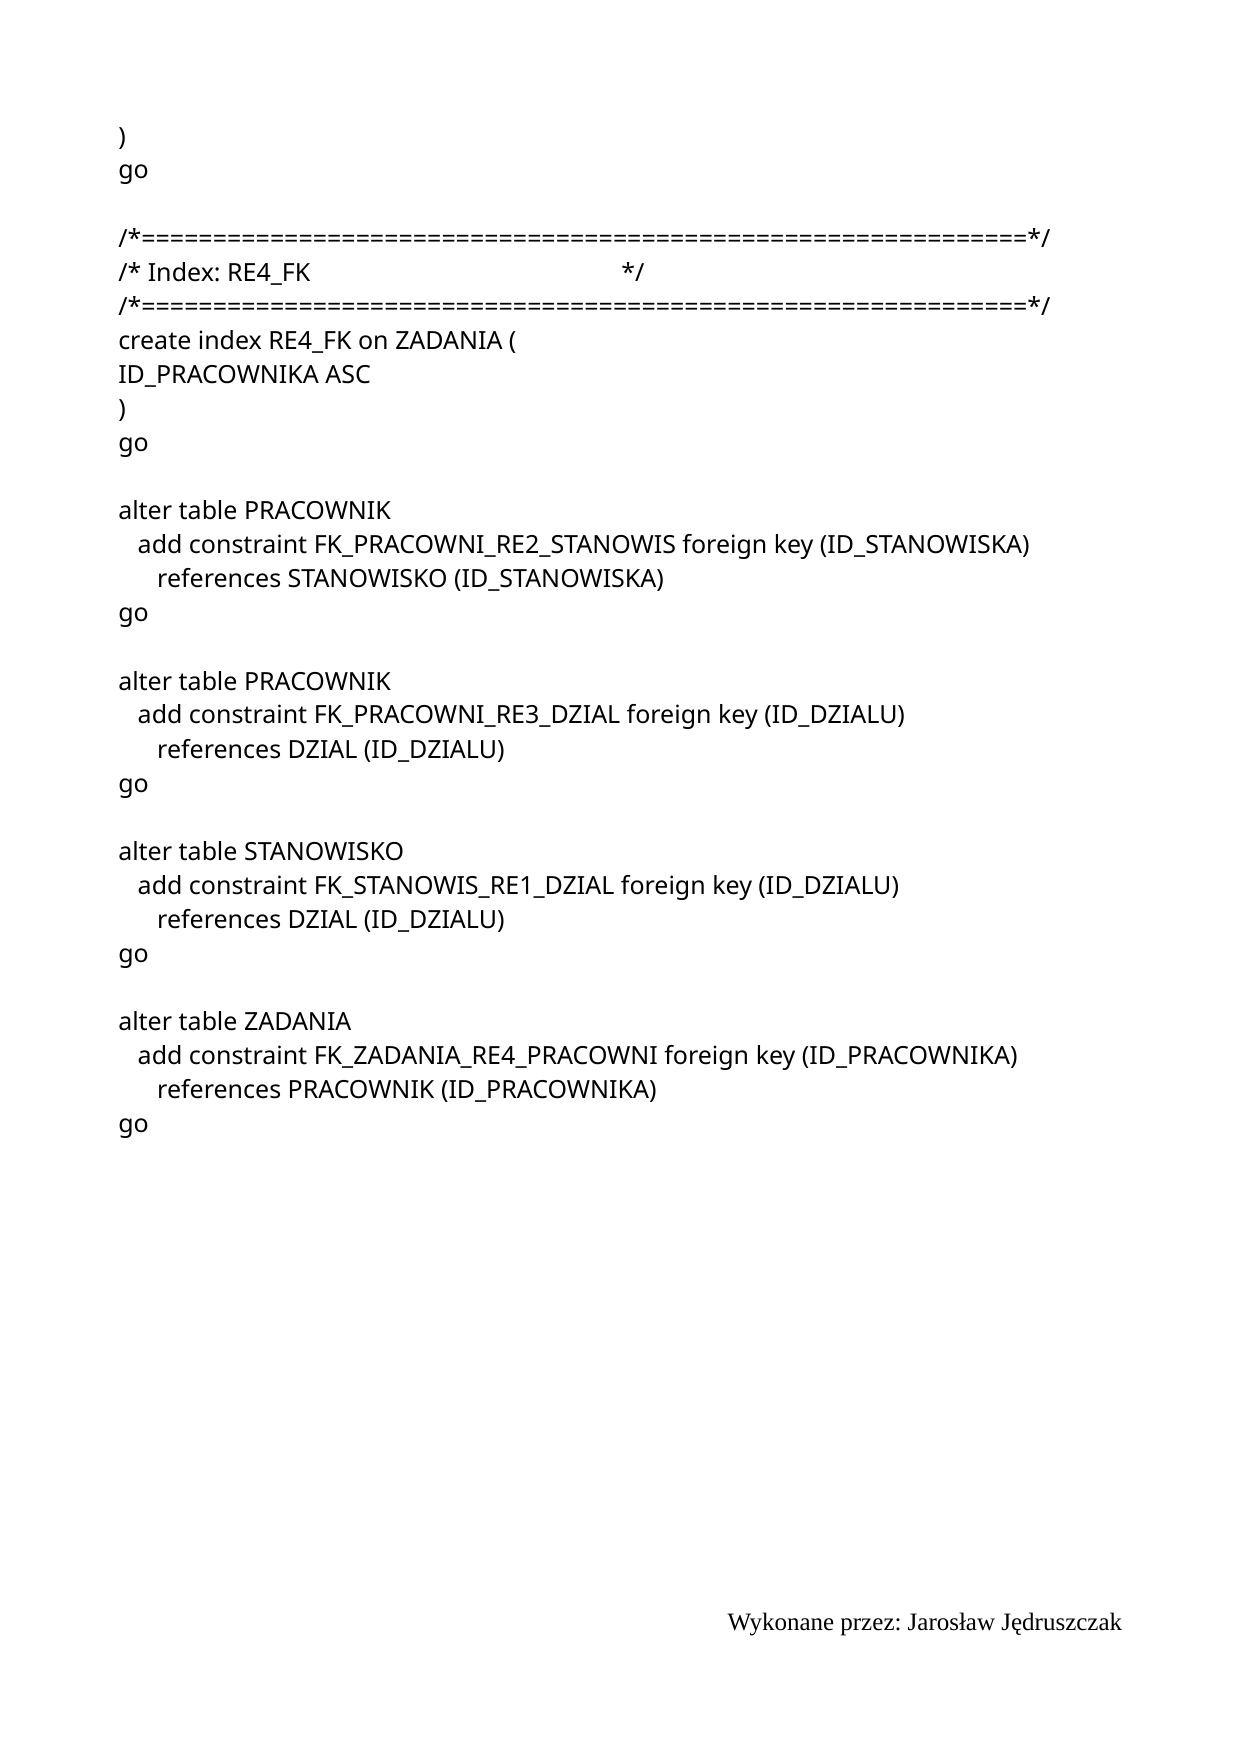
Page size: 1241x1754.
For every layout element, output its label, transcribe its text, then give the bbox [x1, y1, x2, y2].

text /*==============================================================*/ [118, 288, 1122, 322]
text references DZIAL (ID_DZIALU) [118, 731, 1122, 765]
text alter table PRACOWNIK [118, 663, 1122, 697]
text create index RE4_FK on ZADANIA ( [118, 322, 1122, 357]
text references DZIAL (ID_DZIALU) [118, 902, 1122, 936]
text go [118, 1106, 1122, 1140]
text /*==============================================================*/ [118, 220, 1122, 254]
text alter table PRACOWNIK [118, 493, 1122, 527]
text ) [118, 118, 1122, 152]
text add constraint FK_PRACOWNI_RE3_DZIAL foreign key (ID_DZIALU) [118, 697, 1122, 731]
text go [118, 936, 1122, 970]
text go [118, 595, 1122, 629]
text ) [118, 391, 1122, 425]
text go [118, 425, 1122, 459]
text ID_PRACOWNIKA ASC [118, 357, 1122, 391]
text /* Index: RE4_FK */ [118, 254, 1122, 288]
text alter table ZADANIA [118, 1004, 1122, 1038]
text references PRACOWNIK (ID_PRACOWNIKA) [118, 1072, 1122, 1106]
text references STANOWISKO (ID_STANOWISKA) [118, 561, 1122, 595]
text go [118, 765, 1122, 799]
text add constraint FK_STANOWIS_RE1_DZIAL foreign key (ID_DZIALU) [118, 867, 1122, 902]
text go [118, 152, 1122, 186]
text add constraint FK_ZADANIA_RE4_PRACOWNI foreign key (ID_PRACOWNIKA) [118, 1038, 1122, 1072]
text alter table STANOWISKO [118, 833, 1122, 867]
text add constraint FK_PRACOWNI_RE2_STANOWIS foreign key (ID_STANOWISKA) [118, 527, 1122, 561]
